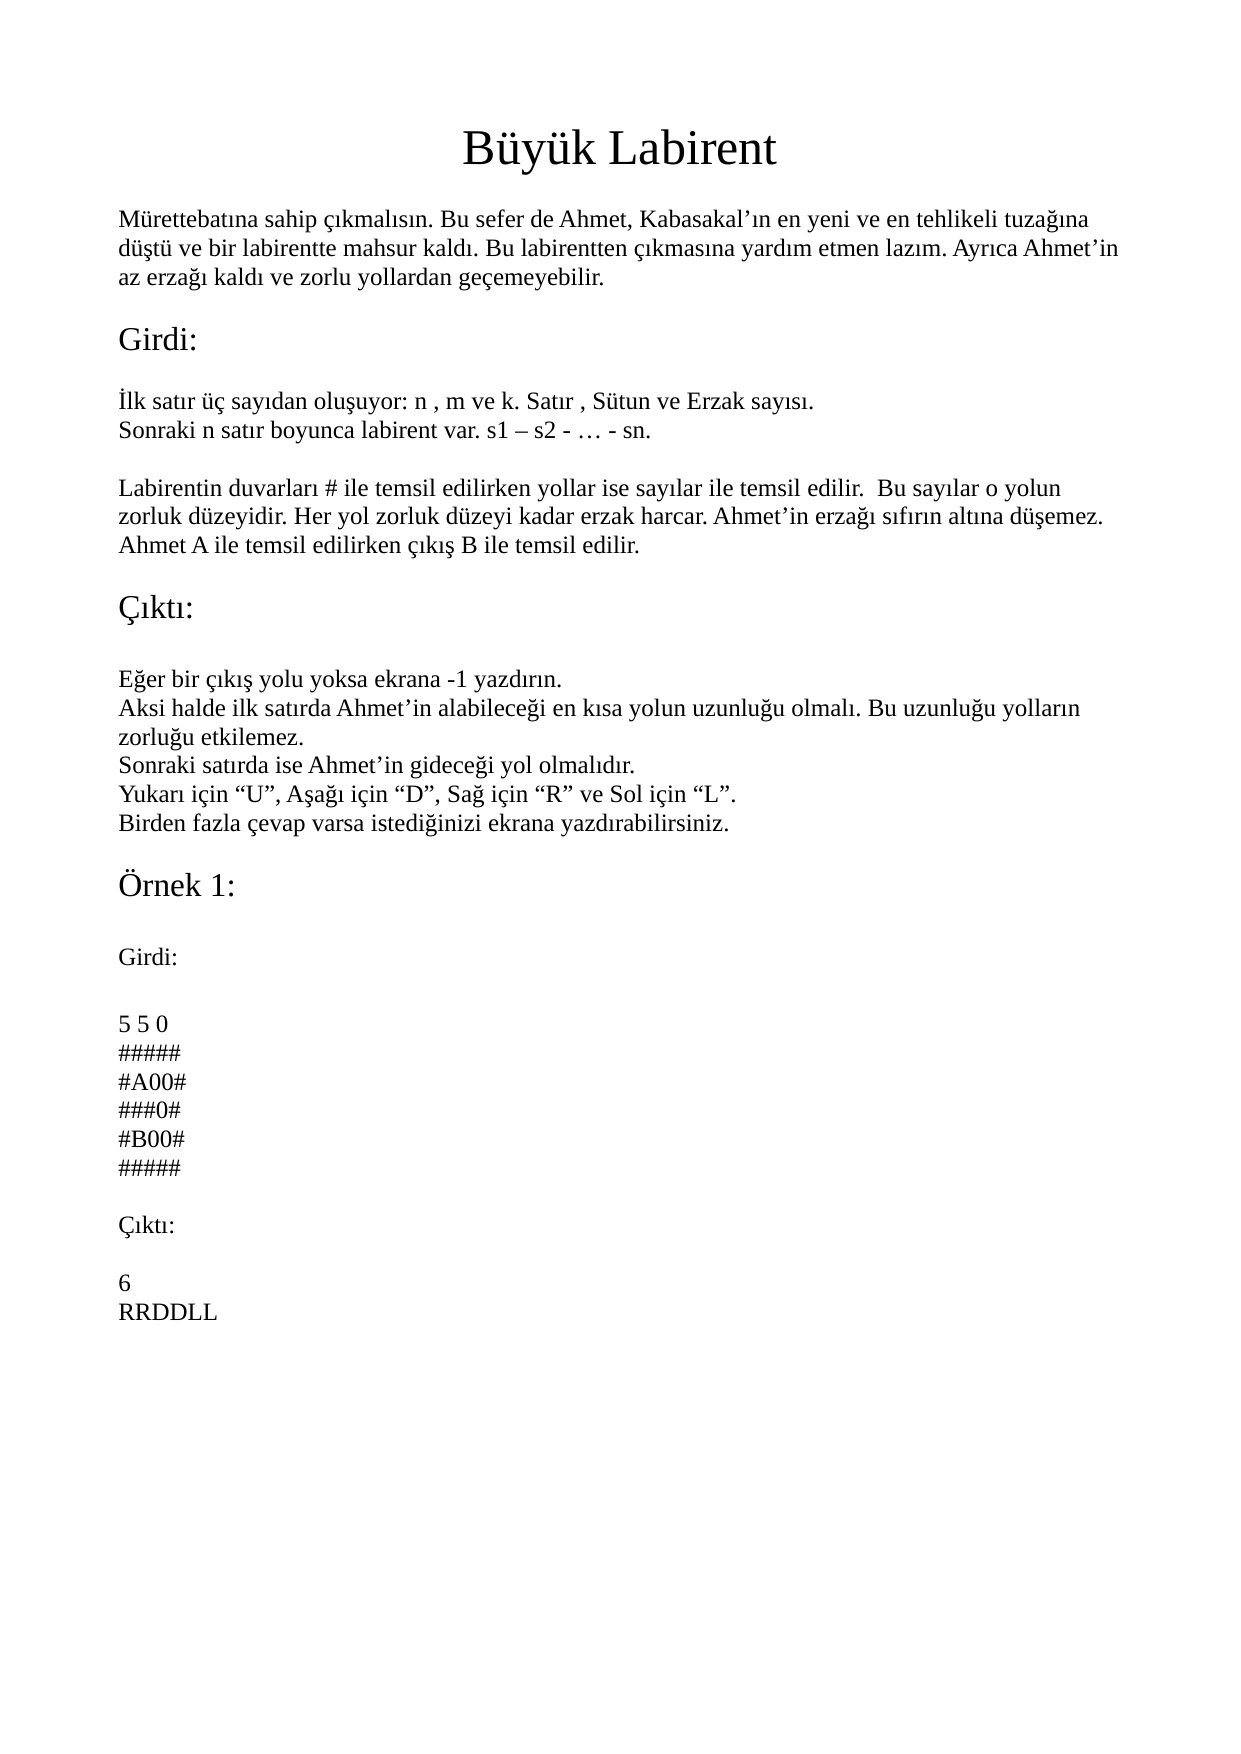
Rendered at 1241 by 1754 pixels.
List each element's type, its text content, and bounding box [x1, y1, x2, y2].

text 5 5 0 [118, 1009, 1122, 1038]
text Labirentin duvarları # ile temsil edilirken yollar ise sayılar ile temsil edilir. Bu sayılar o yolun zorluk düzeyidir. Her yol zorluk düzeyi kadar erzak harcar. Ahmet’in erzağı sıfırın altına düşemez. Ahmet A ile temsil edilirken çıkış B ile temsil edilir. [118, 473, 1122, 559]
text İlk satır üç sayıdan oluşuyor: n , m ve k. Satır , Sütun ve Erzak sayısı. [118, 386, 1122, 415]
text Girdi: [118, 942, 1122, 971]
text Girdi: [118, 319, 1122, 358]
text Örnek 1: [118, 866, 1122, 904]
text RRDDLL [118, 1297, 1122, 1326]
text Mürettebatına sahip çıkmalısın. Bu sefer de Ahmet, Kabasakal’ın en yeni ve en tehlikeli tuzağına düştü ve bir labirentte mahsur kaldı. Bu labirentten çıkmasına yardım etmen lazım. Ayrıca Ahmet’in az erzağı kaldı ve zorlu yollardan geçemeyebilir. [118, 204, 1122, 291]
text ##### [118, 1153, 1122, 1182]
text Yukarı için “U”, Aşağı için “D”, Sağ için “R” ve Sol için “L”. [118, 779, 1122, 808]
text #B00# [118, 1124, 1122, 1153]
text #A00# [118, 1067, 1122, 1096]
text Çıktı: [118, 588, 1122, 626]
text Aksi halde ilk satırda Ahmet’in alabileceği en kısa yolun uzunluğu olmalı. Bu uzunluğu yolların zorluğu etkilemez. [118, 693, 1122, 751]
text Çıktı: [118, 1211, 1122, 1239]
text ##### [118, 1038, 1122, 1067]
text Sonraki n satır boyunca labirent var. s1 – s2 - … - sn. [118, 415, 1122, 444]
text Birden fazla çevap varsa istediğinizi ekrana yazdırabilirsiniz. [118, 808, 1122, 837]
text Eğer bir çıkış yolu yoksa ekrana -1 yazdırın. [118, 664, 1122, 693]
text Büyük Labirent [118, 118, 1122, 176]
text Sonraki satırda ise Ahmet’in gideceği yol olmalıdır. [118, 751, 1122, 779]
text ###0# [118, 1096, 1122, 1124]
text 6 [118, 1268, 1122, 1297]
